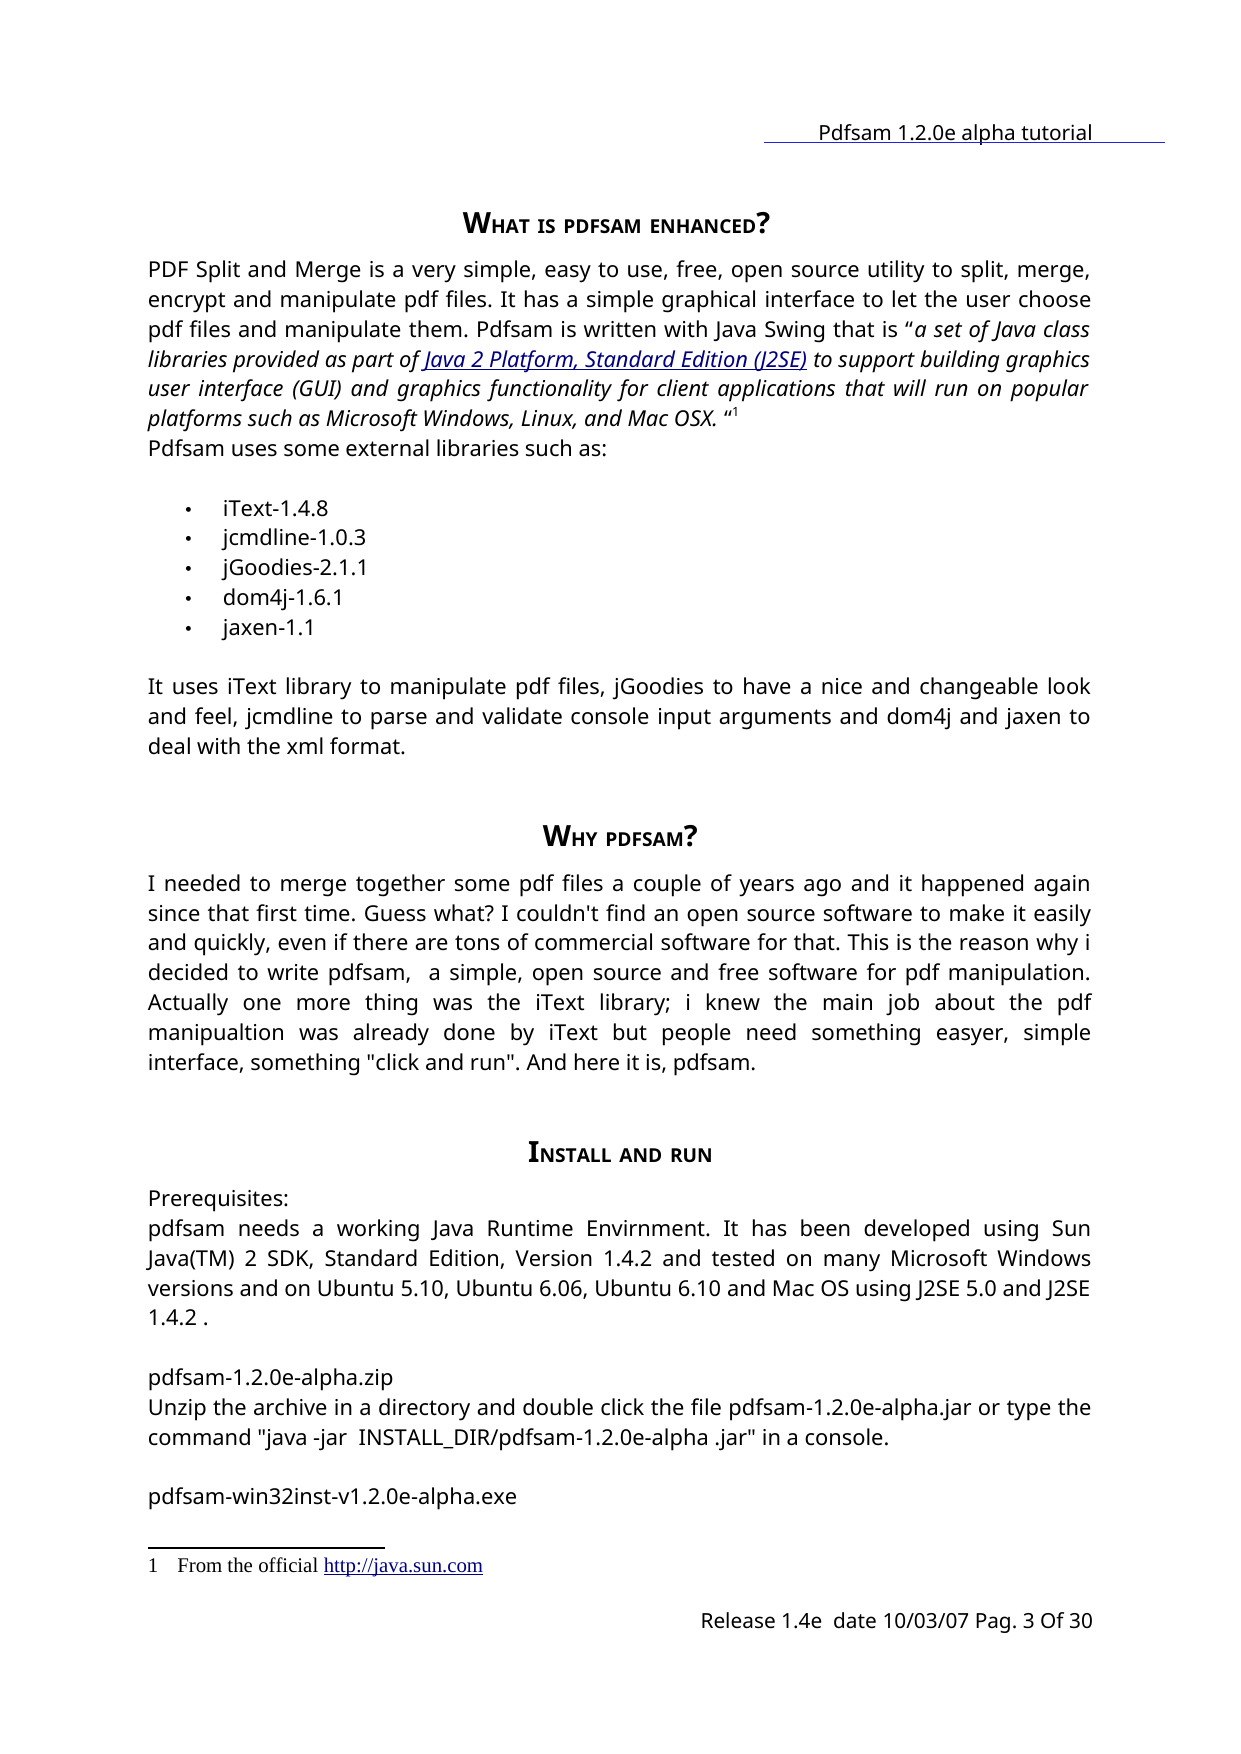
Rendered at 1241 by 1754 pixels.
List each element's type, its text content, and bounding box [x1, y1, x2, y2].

list jcmdline-1.0.3 [185, 522, 1093, 552]
text pdfsam-1.2.0e-alpha.zip [148, 1362, 1093, 1392]
text Why pdfsam? [148, 816, 1093, 855]
text Prerequisites: [148, 1183, 1093, 1213]
text What is pdfsam enhanced? [148, 202, 1093, 242]
list jaxen-1.1 [185, 612, 1093, 642]
list dom4j-1.6.1 [185, 582, 1093, 612]
text pdfsam needs a working Java Runtime Envirnment. It has been developed using Sun Java(TM) 2 SDK, Standard Edition, Version 1.4.2 and tested on many Microsoft Windows versions and on Ubuntu 5.10, Ubuntu 6.06, Ubuntu 6.10 and Mac OS using J2SE 5.0 and J2SE 1.4.2 . [148, 1213, 1093, 1332]
text It uses iText library to manipulate pdf files, jGoodies to have a nice and changeable look and feel, jcmdline to parse and validate console input arguments and dom4j and jaxen to deal with the xml format. [148, 671, 1093, 761]
text Unzip the archive in a directory and double click the file pdfsam-1.2.0e-alpha.jar or type the command "java -jar INSTALL_DIR/pdfsam-1.2.0e-alpha .jar" in a console. [148, 1392, 1093, 1451]
text From the official http://java.sun.com [148, 1554, 1093, 1577]
text Install and run [148, 1131, 1093, 1171]
list iText-1.4.8 [185, 493, 1093, 522]
list jGoodies-2.1.1 [185, 552, 1093, 582]
text pdfsam-win32inst-v1.2.0e-alpha.exe [148, 1481, 1093, 1511]
text I needed to merge together some pdf files a couple of years ago and it happened again since that first time. Guess what? I couldn't find an open source software to make it easily and quickly, even if there are tons of commercial software for that. This is the reason why i decided to write pdfsam, a simple, open source and free software for pdf manipulation. Actually one more thing was the iText library; i knew the main job about the pdf manipualtion was already done by iText but people need something easyer, simple interface, something "click and run". And here it is, pdfsam. [148, 868, 1093, 1076]
text Pdfsam uses some external libraries such as: [148, 433, 1093, 463]
text PDF Split and Merge is a very simple, easy to use, free, open source utility to split, merge, encrypt and manipulate pdf files. It has a simple graphical interface to let the user choose pdf files and manipulate them. Pdfsam is written with Java Swing that is “a set of Java class libraries provided as part of Java 2 Platform, Standard Edition (J2SE) to support building graphics user interface (GUI) and graphics functionality for client applications that will run on popular platforms such as Microsoft Windows, Linux, and Mac OSX. “ [148, 254, 1093, 433]
